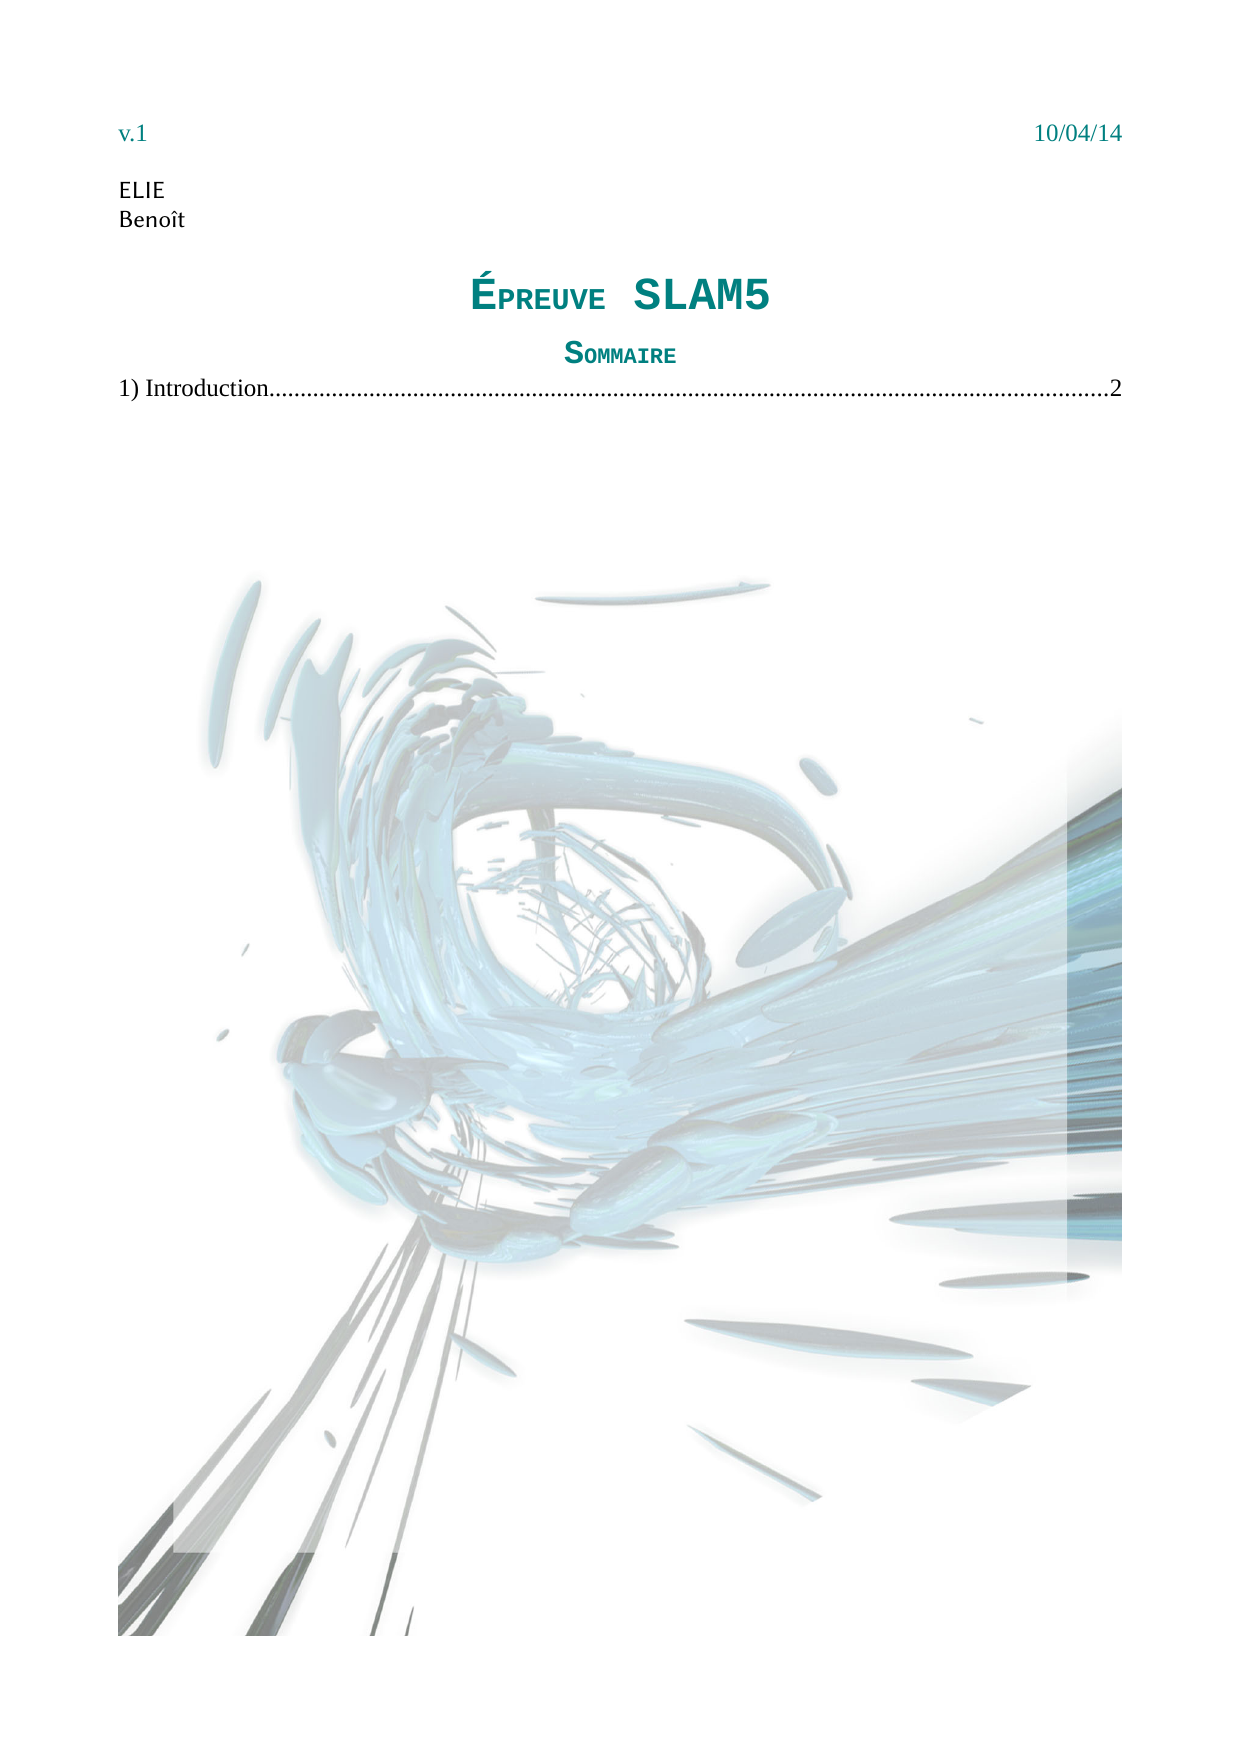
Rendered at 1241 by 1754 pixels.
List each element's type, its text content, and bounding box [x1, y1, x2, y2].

picture [118, 402, 1122, 1636]
picture [118, 323, 1122, 335]
text 1) Introduction 2 [118, 373, 1122, 402]
subtitle Épreuve SLAM5 [118, 271, 1122, 323]
text ELIE Benoît [118, 176, 1122, 233]
picture [118, 118, 1122, 176]
picture [118, 233, 1122, 271]
subtitle Sommaire [118, 335, 1122, 373]
